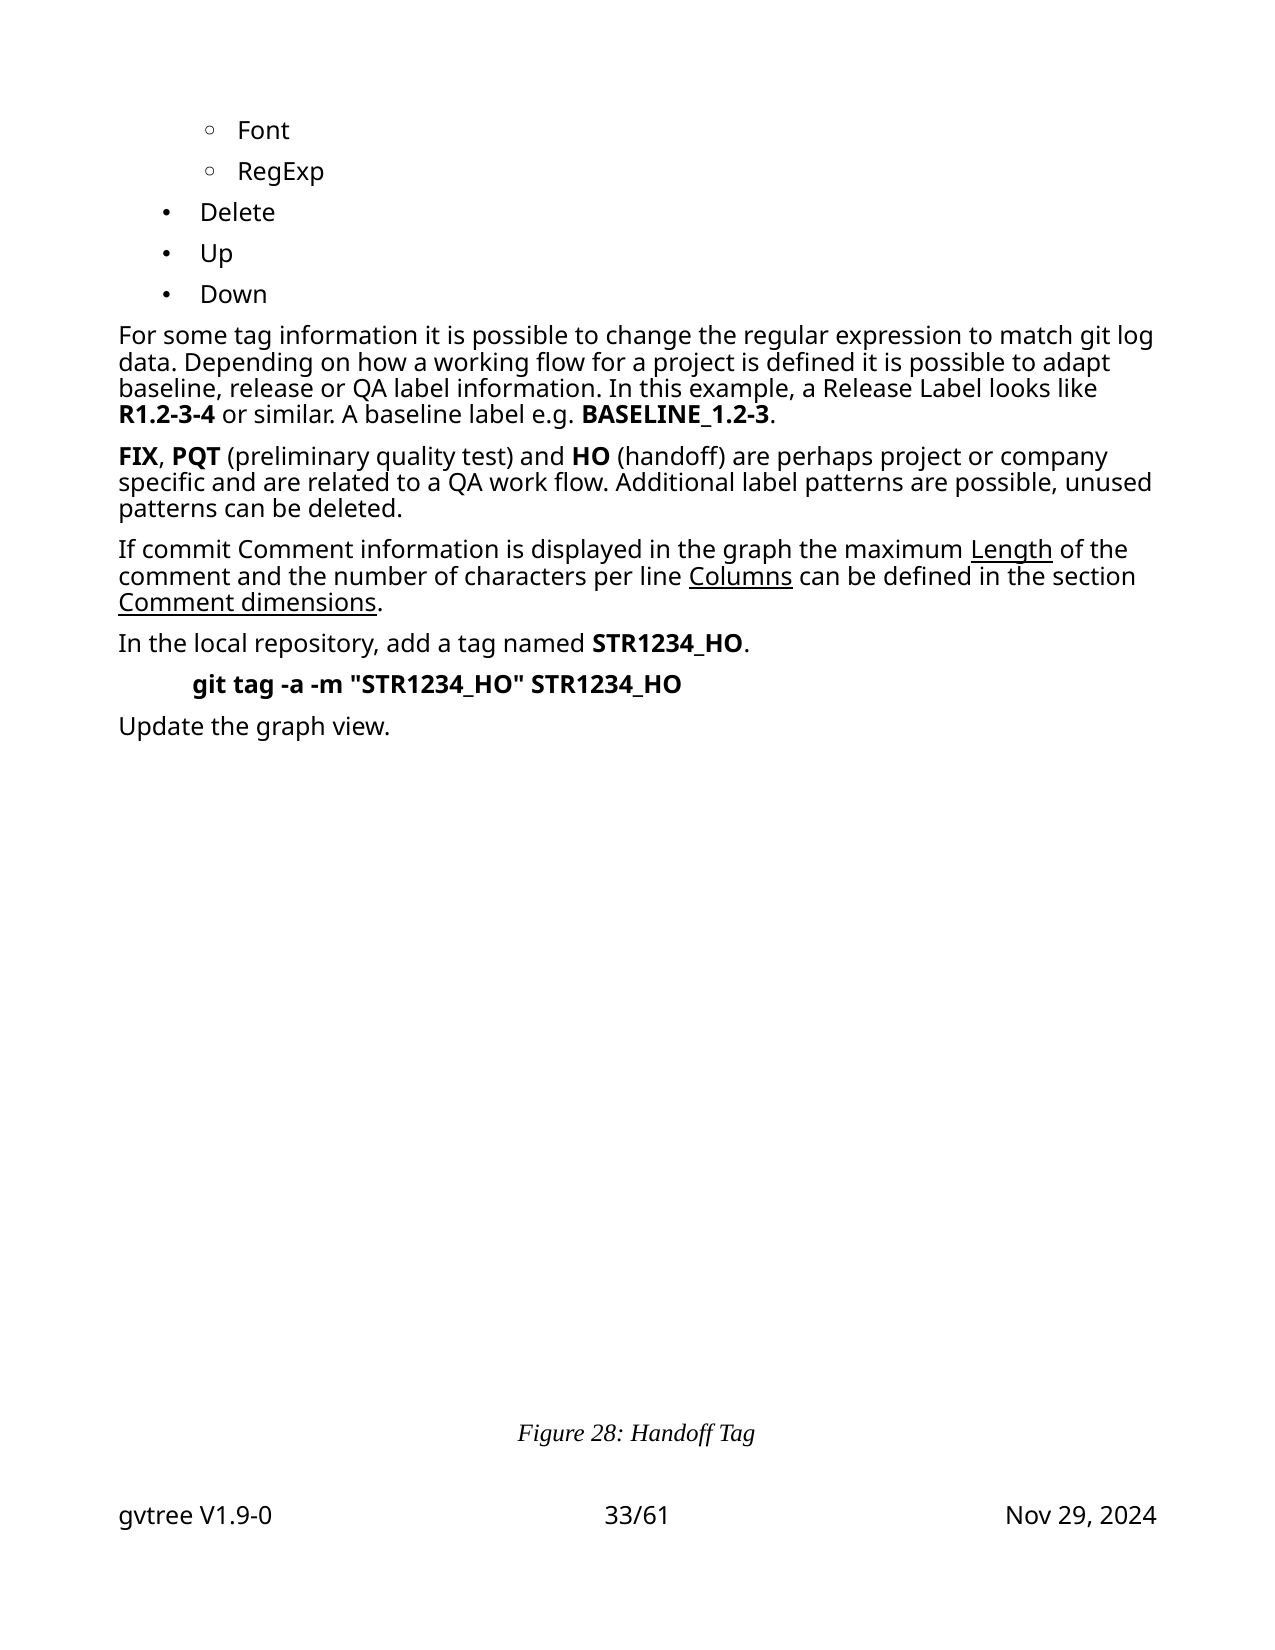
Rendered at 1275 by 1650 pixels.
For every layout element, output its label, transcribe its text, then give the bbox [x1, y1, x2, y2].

list Delete [162, 200, 1157, 227]
list Down [162, 282, 1157, 309]
text FIX, PQT (preliminary quality test) and HO (handoff) are perhaps project or company specific and are related to a QA work flow. Additional label patterns are possible, unused patterns can be deleted. [118, 444, 1157, 523]
list RegExp [199, 159, 1157, 186]
text For some tag information it is possible to change the regular expression to match git log data. Depending on how a working flow for a project is defined it is possible to adapt baseline, release or QA label information. In this example, a Release Label looks like R1.2-3-4 or similar. A baseline label e.g. BASELINE_1.2-3. [118, 323, 1157, 429]
list Font [199, 118, 1157, 144]
list Up [162, 241, 1157, 268]
text Figure 28: Handoff Tag [196, 767, 1079, 1446]
text If commit Comment information is displayed in the graph the maximum Length of the comment and the number of characters per line Columns can be defined in the section Comment dimensions. [118, 538, 1157, 617]
text Update the graph view. [118, 714, 1157, 740]
text git tag -a -m "STR1234_HO" STR1234_HO [118, 673, 1157, 699]
text In the local repository, add a tag named STR1234_HO. [118, 632, 1157, 658]
